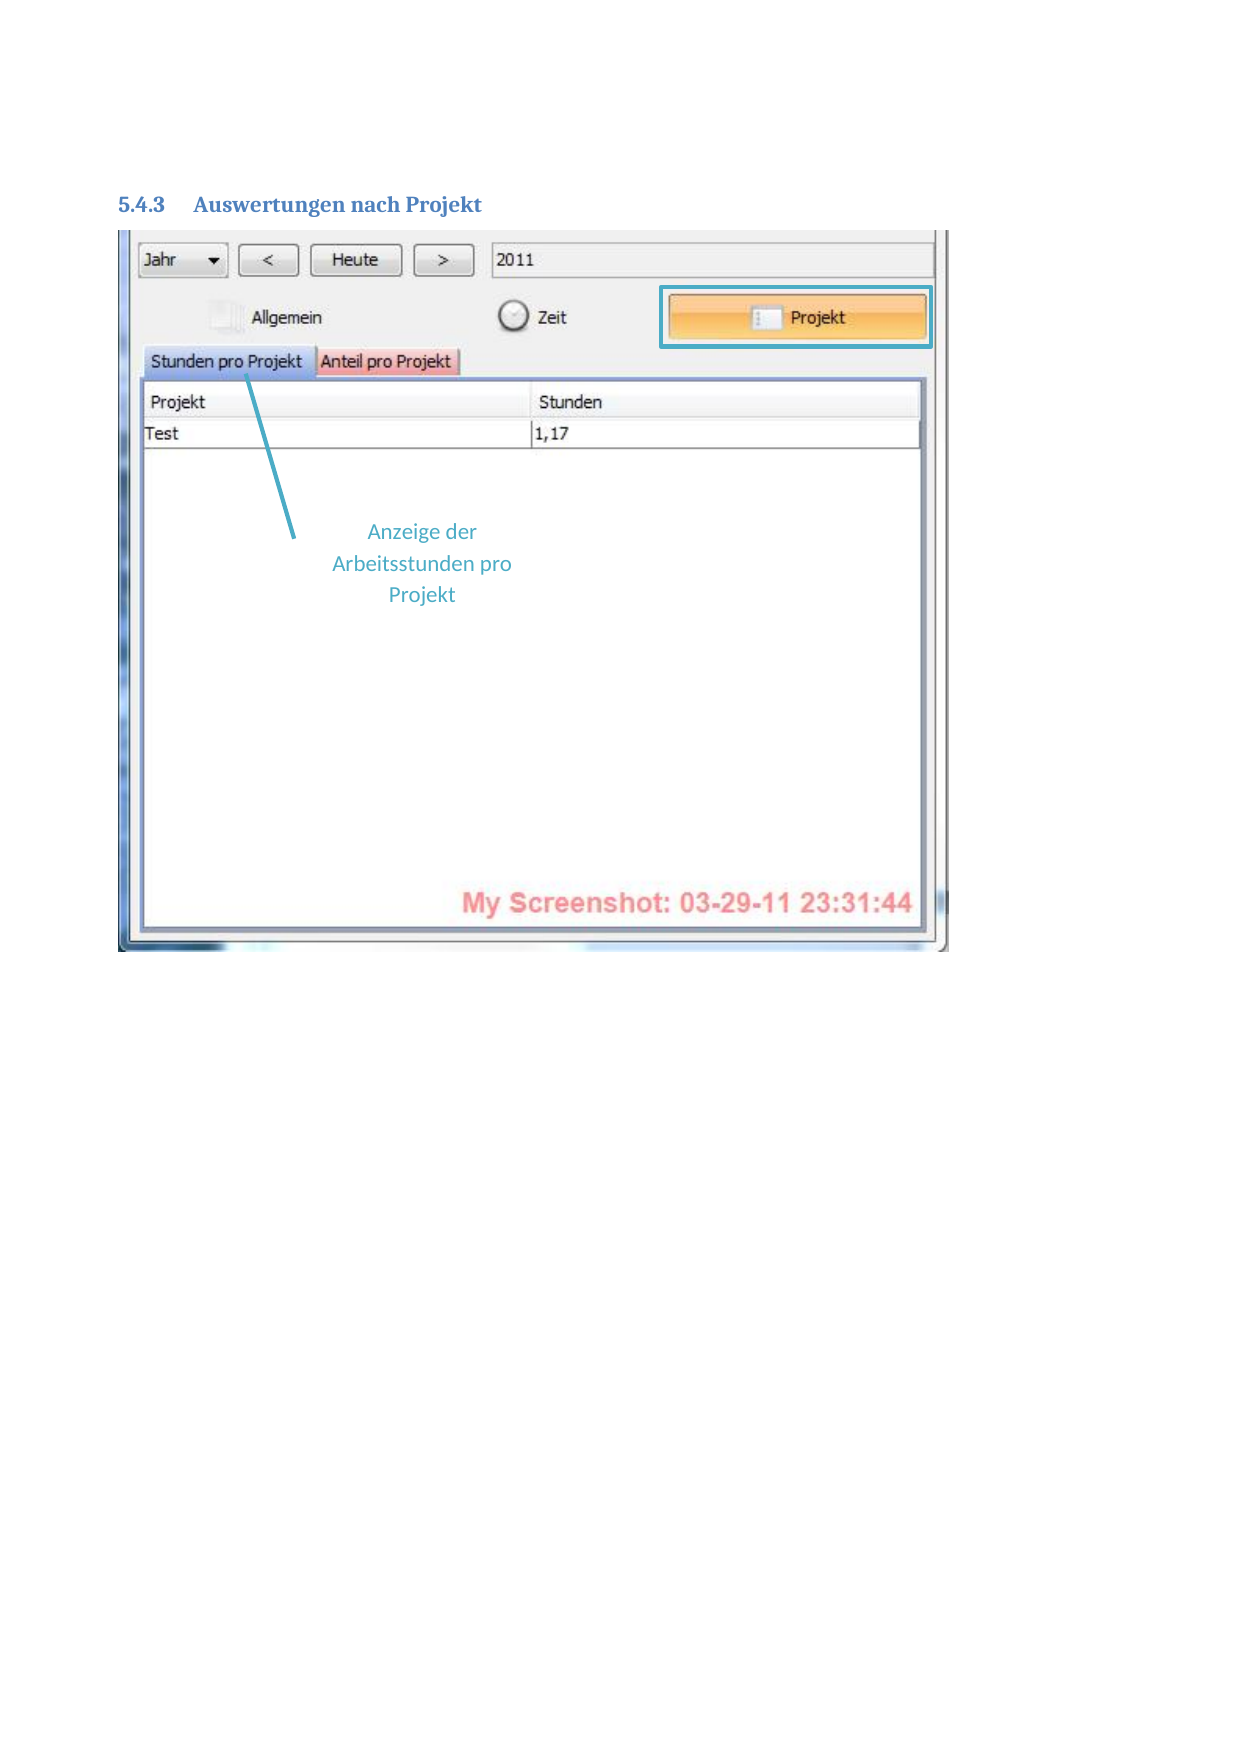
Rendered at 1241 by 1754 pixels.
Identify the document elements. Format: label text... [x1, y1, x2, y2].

picture [118, 230, 949, 952]
subtitle Auswertungen nach Projekt [118, 192, 1122, 218]
